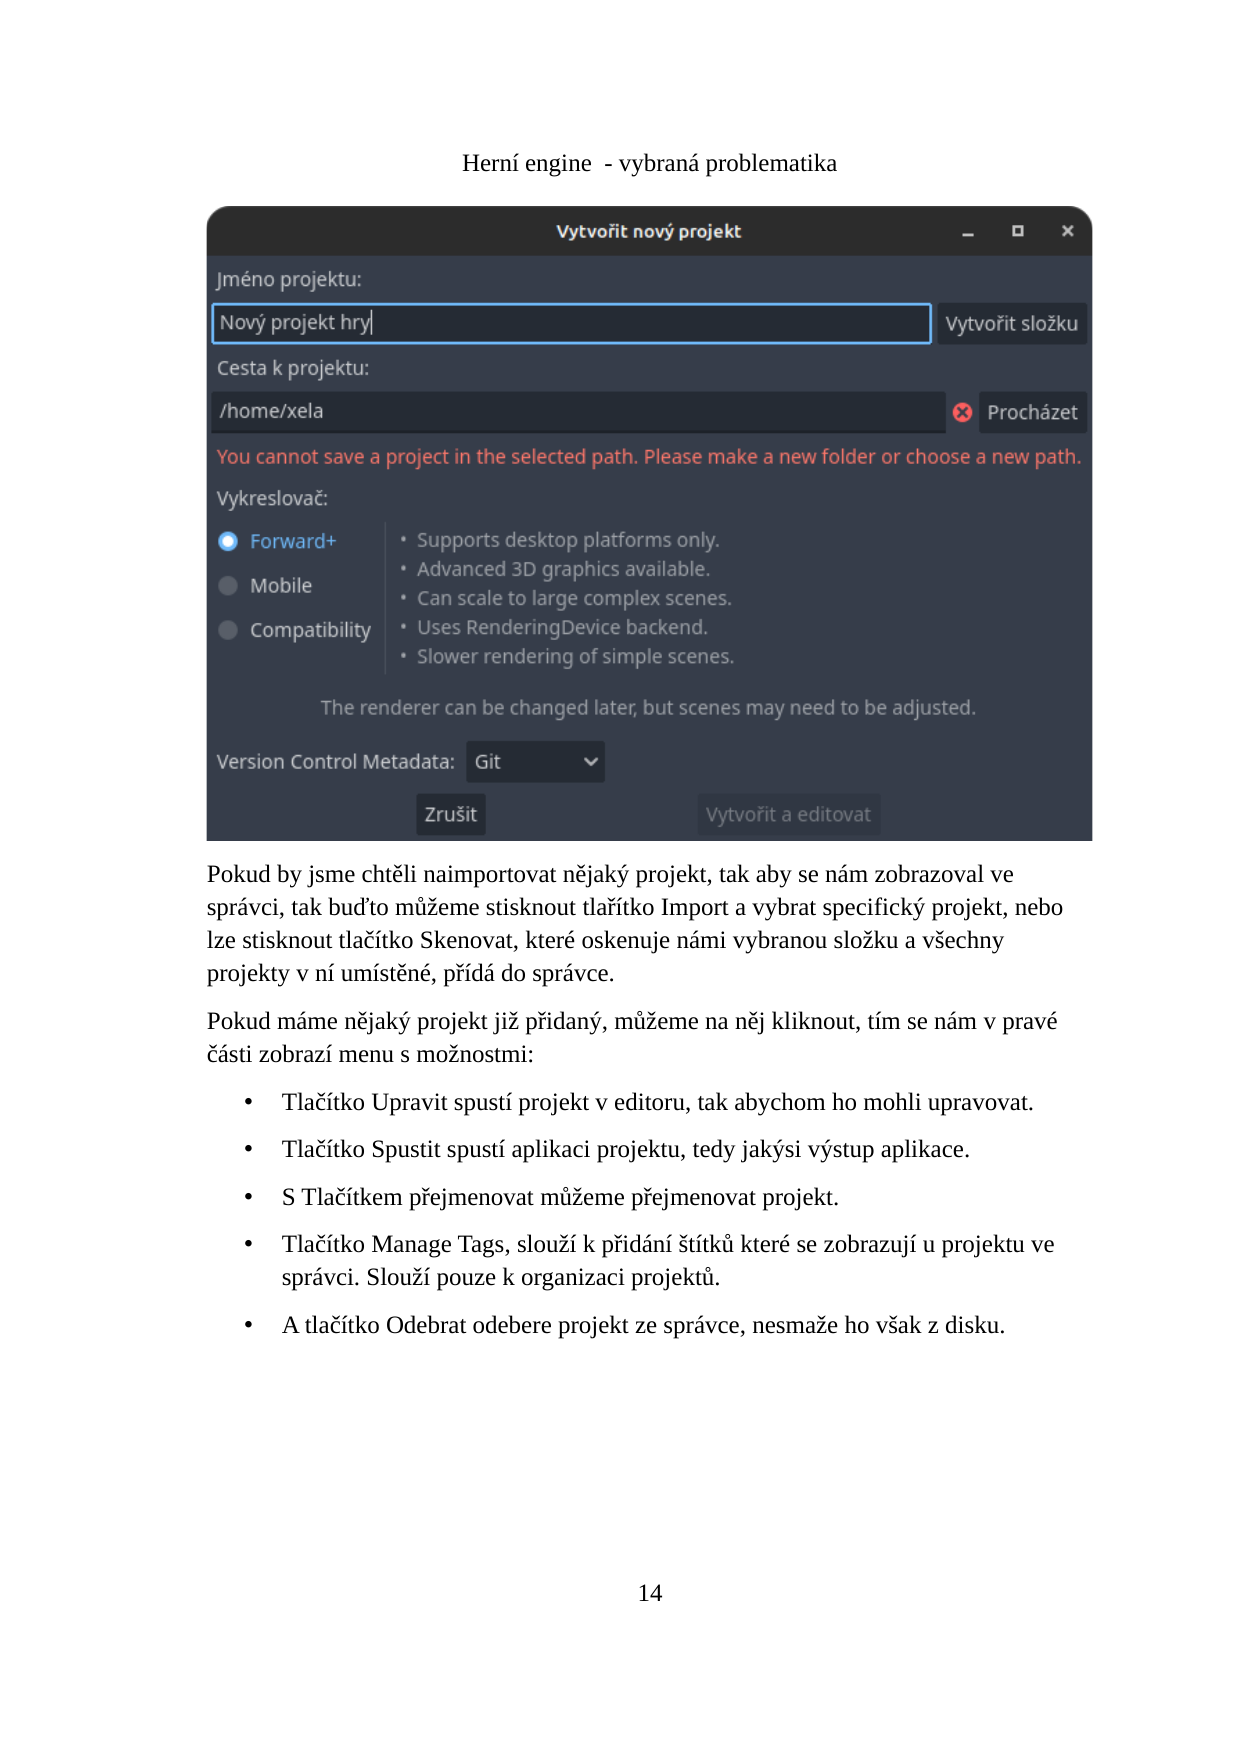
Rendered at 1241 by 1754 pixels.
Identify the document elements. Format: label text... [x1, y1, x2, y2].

list Tlačítko Spustit spustí aplikaci projektu, tedy jakýsi výstup aplikace. [244, 1134, 1093, 1163]
list A tlačítko Odebrat odebere projekt ze správce, nesmaže ho však z disku. [244, 1310, 1093, 1339]
list S Tlačítkem přejmenovat můžeme přejmenovat projekt. [244, 1182, 1093, 1211]
picture [206, 206, 1093, 841]
list Tlačítko Upravit spustí projekt v editoru, tak abychom ho mohli upravovat. [244, 1087, 1093, 1115]
text Pokud máme nějaký projekt již přidaný, můžeme na něj kliknout, tím se nám v pravé části zobrazí menu s možnostmi: [207, 1006, 1093, 1068]
list Tlačítko Manage Tags, slouží k přidání štítků které se zobrazují u projektu ve správci. Slouží pouze k organizaci projektů. [244, 1229, 1093, 1291]
text Pokud by jsme chtěli naimportovat nějaký projekt, tak aby se nám zobrazoval ve správci, tak buďto můžeme stisknout tlařítko Import a vybrat specifický projekt, nebo lze stisknout tlačítko Skenovat, které oskenuje námi vybranou složku a všechny projekty v ní umístěné, přídá do správce. [207, 859, 1093, 987]
